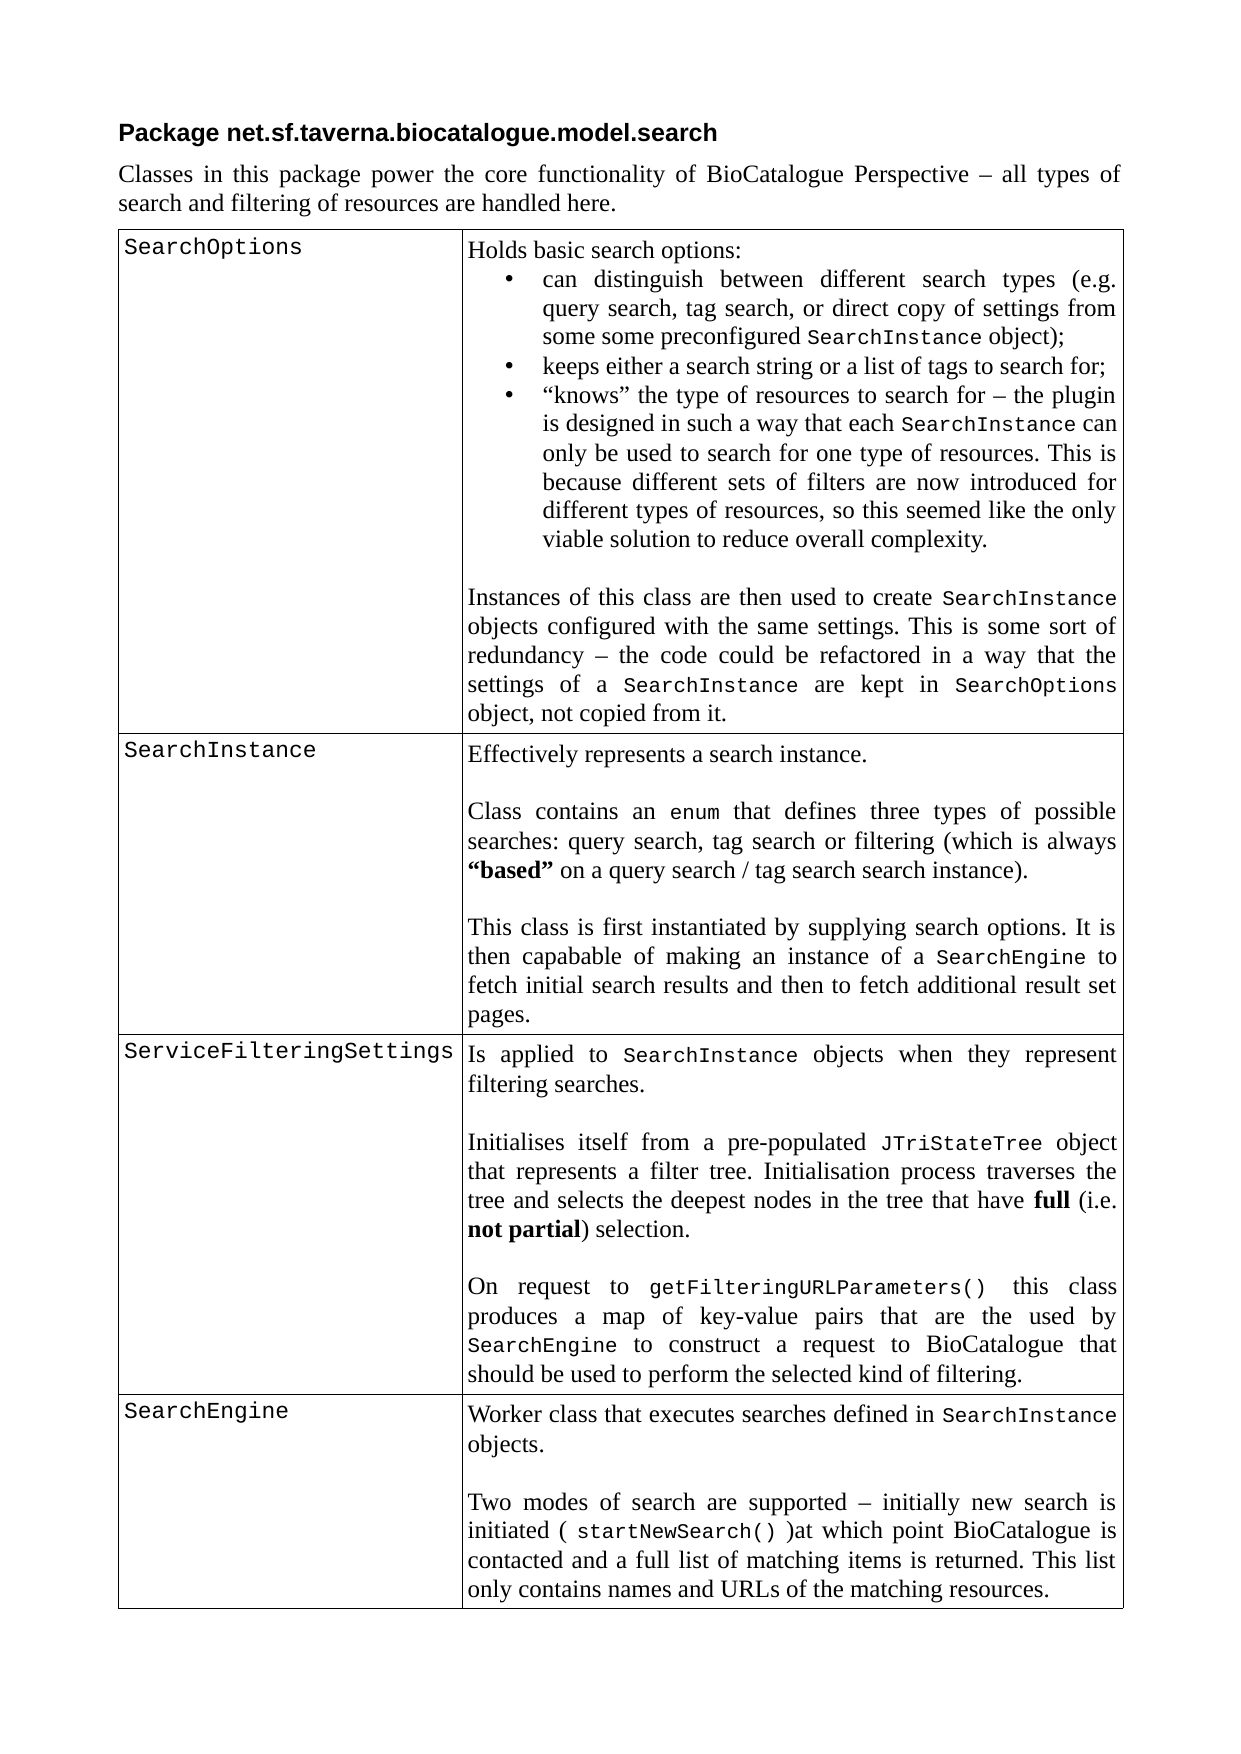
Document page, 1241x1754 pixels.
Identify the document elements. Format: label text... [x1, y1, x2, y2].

table_cell SearchEngine [119, 1395, 462, 1608]
table_header SearchOptions [119, 230, 462, 733]
table_cell Is applied to SearchInstance objects when they represent filtering searches. Initialises itself from a pre-populated JTriStateTree object that represents a filter tree. Initialisation process traverses the tree and selects the deepest nodes in the tree that have full (i.e. not partial) selection. On request to getFilteringURLParameters() this class produces a map of key-value pairs that are the used by SearchEngine to construct a request to BioCatalogue that should be used to perform the selected kind of filtering. [463, 1035, 1123, 1394]
text Classes in this package power the core functionality of BioCatalogue Perspective – all types of search and filtering of resources are handled here. [118, 159, 1122, 217]
table_cell ServiceFilteringSettings [119, 1035, 462, 1394]
table_cell SearchInstance [119, 734, 462, 1034]
table_cell Effectively represents a search instance. Class contains an enum that defines three types of possible searches: query search, tag search or filtering (which is always “based” on a query search / tag search search instance). This class is first instantiated by supplying search options. It is then capabable of making an instance of a SearchEngine to fetch initial search results and then to fetch additional result set pages. [463, 734, 1123, 1034]
table_cell Worker class that executes searches defined in SearchInstance objects. Two modes of search are supported – initially new search is initiated ( startNewSearch() )at which point BioCatalogue is contacted and a full list of matching items is returned. This list only contains names and URLs of the matching resources. [463, 1395, 1123, 1608]
table_header Holds basic search options: can distinguish between different search types (e.g. query search, tag search, or direct copy of settings from some some preconfigured SearchInstance object); keeps either a search string or a list of tags to search for; “knows” the type of resources to search for – the plugin is designed in such a way that each SearchInstance can only be used to search for one type of resources. This is because different sets of filters are now introduced for different types of resources, so this seemed like the only viable solution to reduce overall complexity. Instances of this class are then used to create SearchInstance objects configured with the same settings. This is some sort of redundancy – the code could be refactored in a way that the settings of a SearchInstance are kept in SearchOptions object, not copied from it. [463, 230, 1123, 733]
subtitle Package net.sf.taverna.biocatalogue.model.search [118, 118, 1122, 147]
